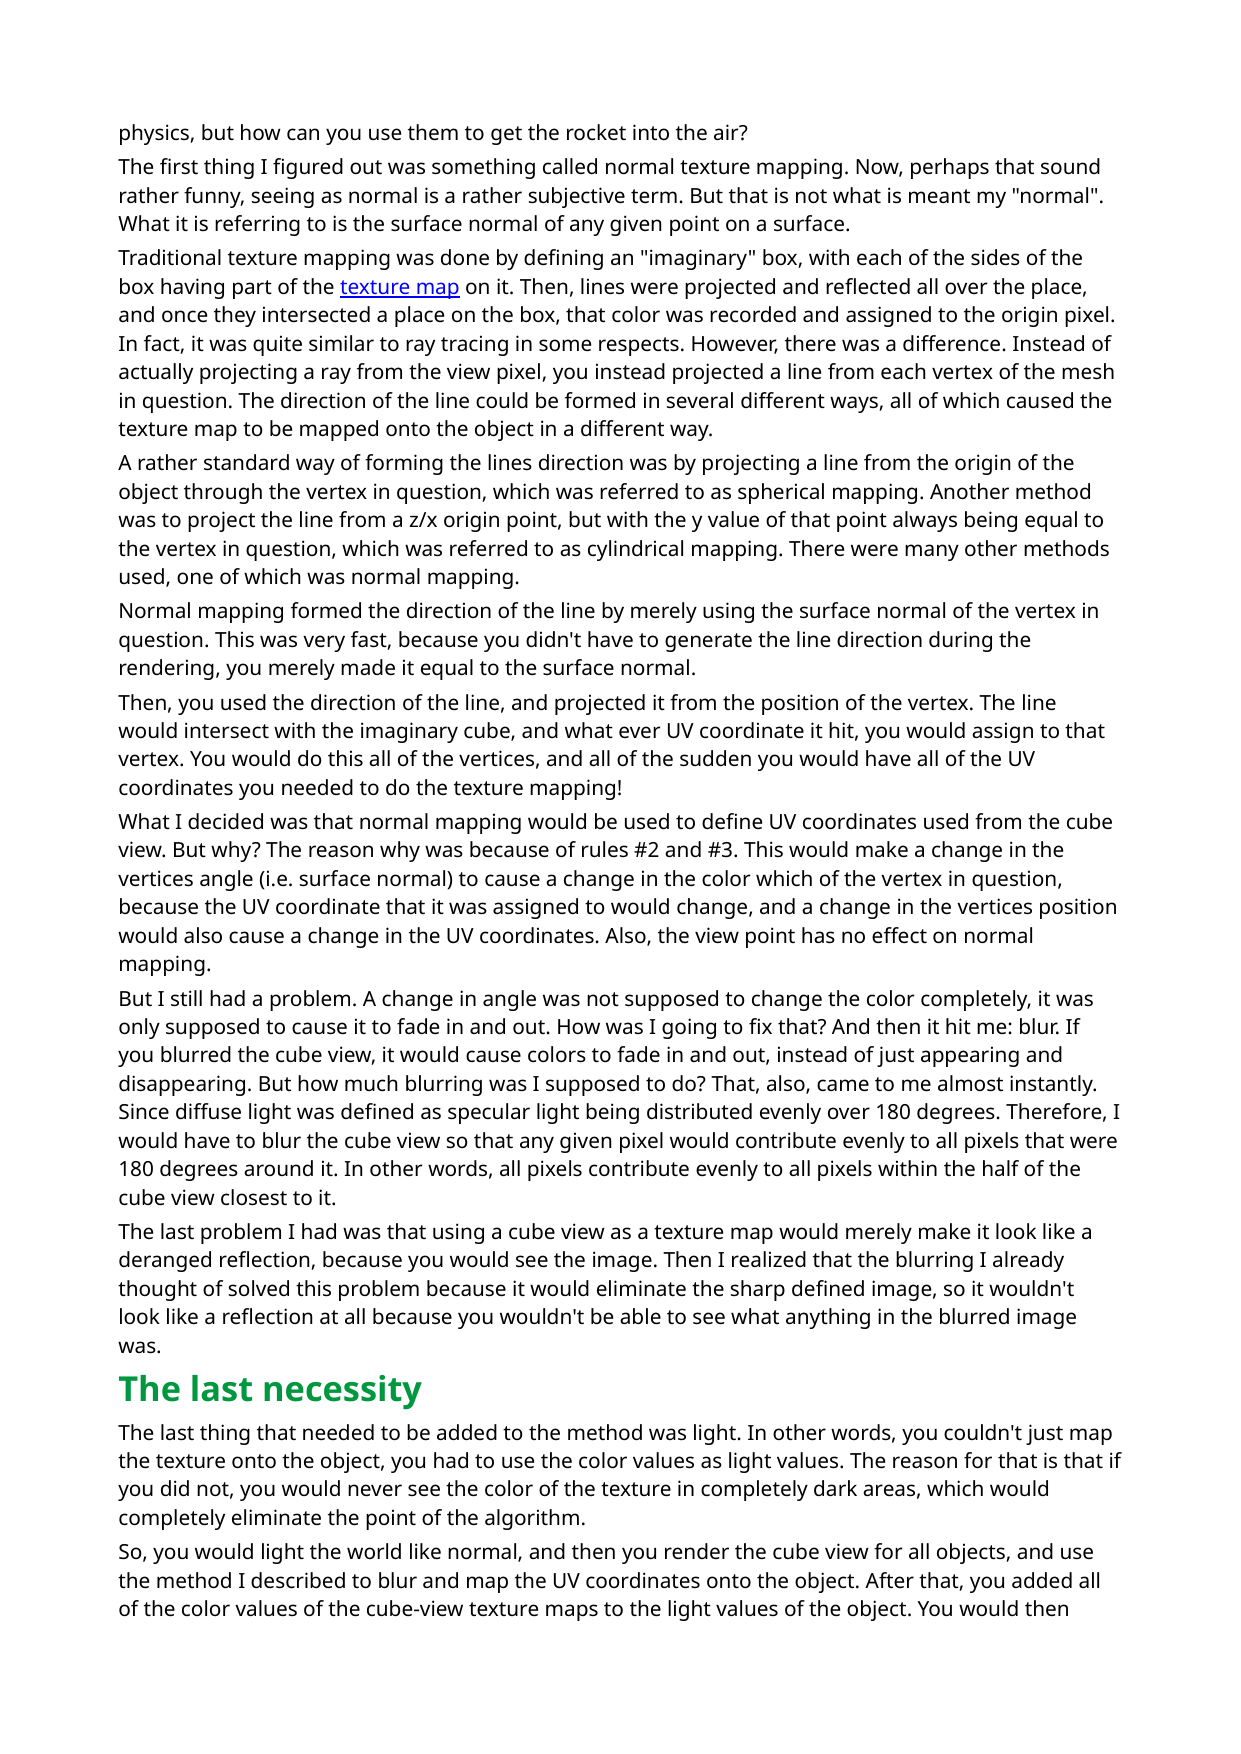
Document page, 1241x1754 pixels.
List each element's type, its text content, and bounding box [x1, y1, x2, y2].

text But I still had a problem. A change in angle was not supposed to change the color completely, it was only supposed to cause it to fade in and out. How was I going to fix that? And then it hit me: blur. If you blurred the cube view, it would cause colors to fade in and out, instead of just appearing and disappearing. But how much blurring was I supposed to do? That, also, came to me almost instantly. Since diffuse light was defined as specular light being distributed evenly over 180 degrees. Therefore, I would have to blur the cube view so that any given pixel would contribute evenly to all pixels that were 180 degrees around it. In other words, all pixels contribute evenly to all pixels within the half of the cube view closest to it. [118, 984, 1122, 1211]
text What I decided was that normal mapping would be used to define UV coordinates used from the cube view. But why? The reason why was because of rules #2 and #3. This would make a change in the vertices angle (i.e. surface normal) to cause a change in the color which of the vertex in question, because the UV coordinate that it was assigned to would change, and a change in the vertices position would also cause a change in the UV coordinates. Also, the view point has no effect on normal mapping. [118, 807, 1122, 978]
text A rather standard way of forming the lines direction was by projecting a line from the origin of the object through the vertex in question, which was referred to as spherical mapping. Another method was to project the line from a z/x origin point, but with the y value of that point always being equal to the vertex in question, which was referred to as cylindrical mapping. There were many other methods used, one of which was normal mapping. [118, 448, 1122, 591]
text Normal mapping formed the direction of the line by merely using the surface normal of the vertex in question. This was very fast, because you didn't have to generate the line direction during the rendering, you merely made it equal to the surface normal. [118, 596, 1122, 682]
text The last thing that needed to be added to the method was light. In other words, you couldn't just map the texture onto the object, you had to use the color values as light values. The reason for that is that if you did not, you would never see the color of the texture in completely dark areas, which would completely eliminate the point of the algorithm. [118, 1418, 1122, 1531]
text The first thing I figured out was something called normal texture mapping. Now, perhaps that sound rather funny, seeing as normal is a rather subjective term. But that is not what is meant my "normal". What it is referring to is the surface normal of any given point on a surface. [118, 152, 1122, 238]
text Traditional texture mapping was done by defining an "imaginary" box, with each of the sides of the box having part of the texture map on it. Then, lines were projected and reflected all over the place, and once they intersected a place on the box, that color was recorded and assigned to the origin pixel. In fact, it was quite similar to ray tracing in some respects. However, there was a difference. Instead of actually projecting a ray from the view pixel, you instead projected a line from each vertex of the mesh in question. The direction of the line could be formed in several different ways, all of which caused the texture map to be mapped onto the object in a different way. [118, 243, 1122, 443]
text So, you would light the world like normal, and then you render the cube view for all objects, and use the method I described to blur and map the UV coordinates onto the object. After that, you added all of the color values of the cube-view texture maps to the light values of the object. You would then [118, 1537, 1122, 1623]
text physics, but how can you use them to get the rocket into the air? [118, 118, 1122, 147]
text Then, you used the direction of the line, and projected it from the position of the vertex. The line would intersect with the imaginary cube, and what ever UV coordinate it hit, you would assign to that vertex. You would do this all of the vertices, and all of the sudden you would have all of the UV coordinates you needed to do the texture mapping! [118, 688, 1122, 801]
text The last necessity [118, 1365, 1122, 1412]
text The last problem I had was that using a cube view as a texture map would merely make it look like a deranged reflection, because you would see the image. Then I realized that the blurring I already thought of solved this problem because it would eliminate the sharp defined image, so it wouldn't look like a reflection at all because you wouldn't be able to see what anything in the blurred image was. [118, 1217, 1122, 1359]
